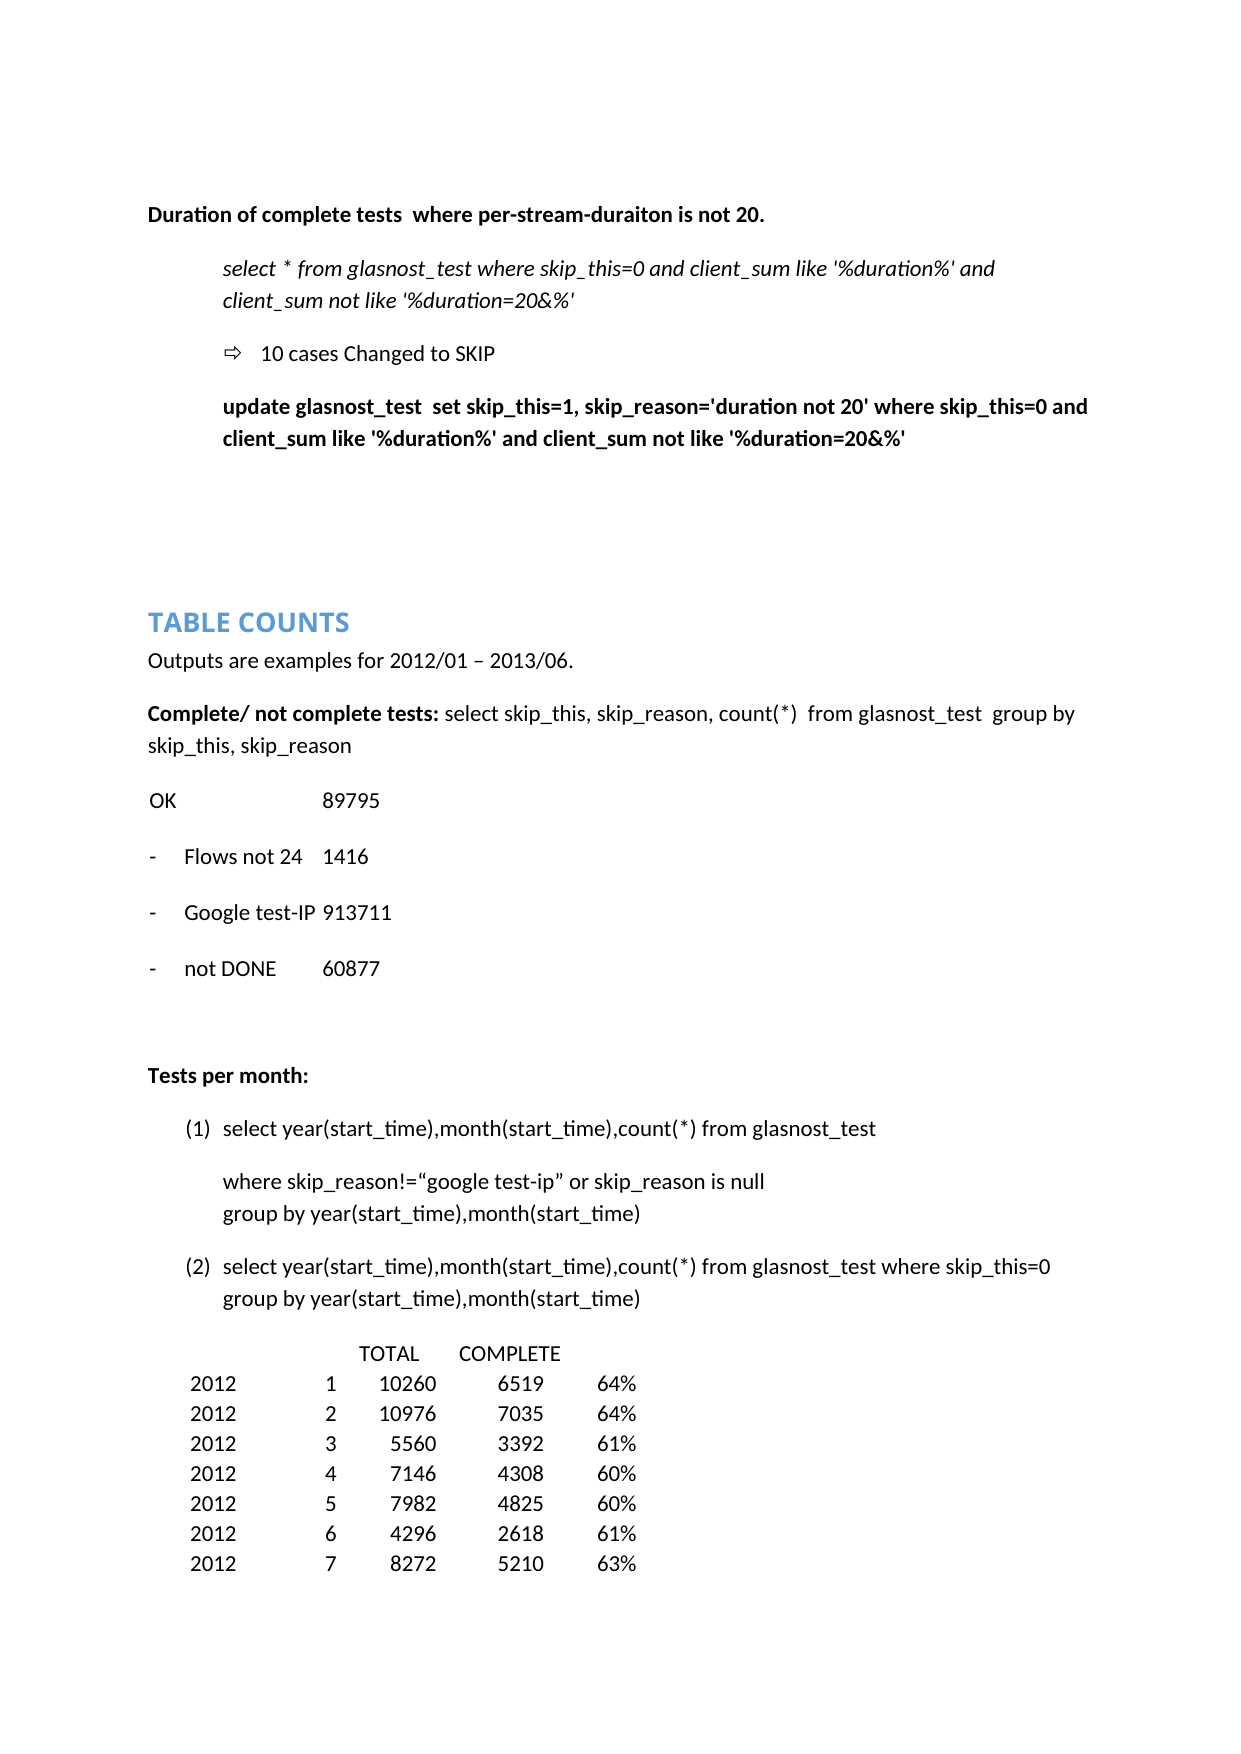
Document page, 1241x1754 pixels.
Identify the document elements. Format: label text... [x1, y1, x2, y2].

table_cell - [148, 896, 182, 952]
table_cell 10260 [348, 1368, 448, 1397]
table_cell 60877 [320, 952, 398, 1008]
table_cell 64% [555, 1398, 648, 1427]
table_cell 4296 [348, 1518, 448, 1547]
list select year(start_time),month(start_time),count(*) from glasnost_test where skip_this=0 group by year(start_time),month(start_time) [185, 1252, 1093, 1312]
table_cell 2012 [148, 1548, 248, 1577]
text Duration of complete tests where per-stream-duraiton is not 20. [148, 201, 1093, 229]
text update glasnost_test set skip_this=1, skip_reason='duration not 20' where skip_this=0 and client_sum like '%duration%' and client_sum not like '%duration=20&%' [223, 392, 1093, 452]
list 10 cases Changed to SKIP [223, 339, 1093, 367]
table_cell 3 [248, 1428, 348, 1457]
table_cell 8272 [348, 1548, 448, 1577]
table_cell 7982 [348, 1488, 448, 1517]
table_cell 61% [555, 1428, 648, 1457]
table_header 89795 [320, 785, 398, 840]
table_cell 2012 [148, 1518, 248, 1547]
table_cell 2618 [448, 1518, 555, 1547]
table_cell 4825 [448, 1488, 555, 1517]
table_cell Flows not 24 [183, 840, 320, 896]
list select year(start_time),month(start_time),count(*) from glasnost_test [185, 1114, 1093, 1142]
table_cell 7035 [448, 1398, 555, 1427]
table_cell 5560 [348, 1428, 448, 1457]
table_cell 7146 [348, 1458, 448, 1487]
table_cell 5 [248, 1488, 348, 1517]
table_cell 1416 [320, 840, 398, 896]
subtitle TABLE COUNTS [148, 604, 1093, 641]
table_header [248, 1338, 348, 1367]
table_cell 4308 [448, 1458, 555, 1487]
table_cell Google test-IP [183, 896, 320, 952]
table_cell 4 [248, 1458, 348, 1487]
list where skip_reason!=“google test-ip” or skip_reason is null group by year(start_time),month(start_time) [223, 1167, 1093, 1227]
table_cell 5210 [448, 1548, 555, 1577]
table_cell 2 [248, 1398, 348, 1427]
table_cell 64% [555, 1368, 648, 1397]
table_cell 913711 [320, 896, 398, 952]
table_cell 63% [555, 1548, 648, 1577]
table_header TOTAL [348, 1338, 448, 1367]
table_cell - [148, 840, 182, 896]
table_cell 1 [248, 1368, 348, 1397]
table_cell 10976 [348, 1398, 448, 1427]
table_cell 2012 [148, 1458, 248, 1487]
table_cell 6 [248, 1518, 348, 1547]
list select * from glasnost_test where skip_this=0 and client_sum like '%duration%' and client_sum not like '%duration=20&%' [223, 254, 1093, 314]
table_header COMPLETE [448, 1338, 648, 1367]
table_header [183, 785, 320, 840]
text Outputs are examples for 2012/01 – 2013/06. [148, 646, 1093, 674]
table_cell 2012 [148, 1488, 248, 1517]
table_cell 2012 [148, 1368, 248, 1397]
table_header [148, 1338, 248, 1367]
table_cell 60% [555, 1488, 648, 1517]
table_header OK [148, 785, 182, 840]
table_cell 60% [555, 1458, 648, 1487]
text Complete/ not complete tests: select skip_this, skip_reason, count(*) from glasnost_test group by skip_this, skip_reason [148, 699, 1093, 759]
table_cell 2012 [148, 1428, 248, 1457]
text Tests per month: [148, 1061, 1093, 1089]
table_cell 2012 [148, 1398, 248, 1427]
table_cell - [148, 952, 182, 1008]
table_cell not DONE [183, 952, 320, 1008]
table_cell 7 [248, 1548, 348, 1577]
table_cell 6519 [448, 1368, 555, 1397]
table_cell 61% [555, 1518, 648, 1547]
table_cell 3392 [448, 1428, 555, 1457]
